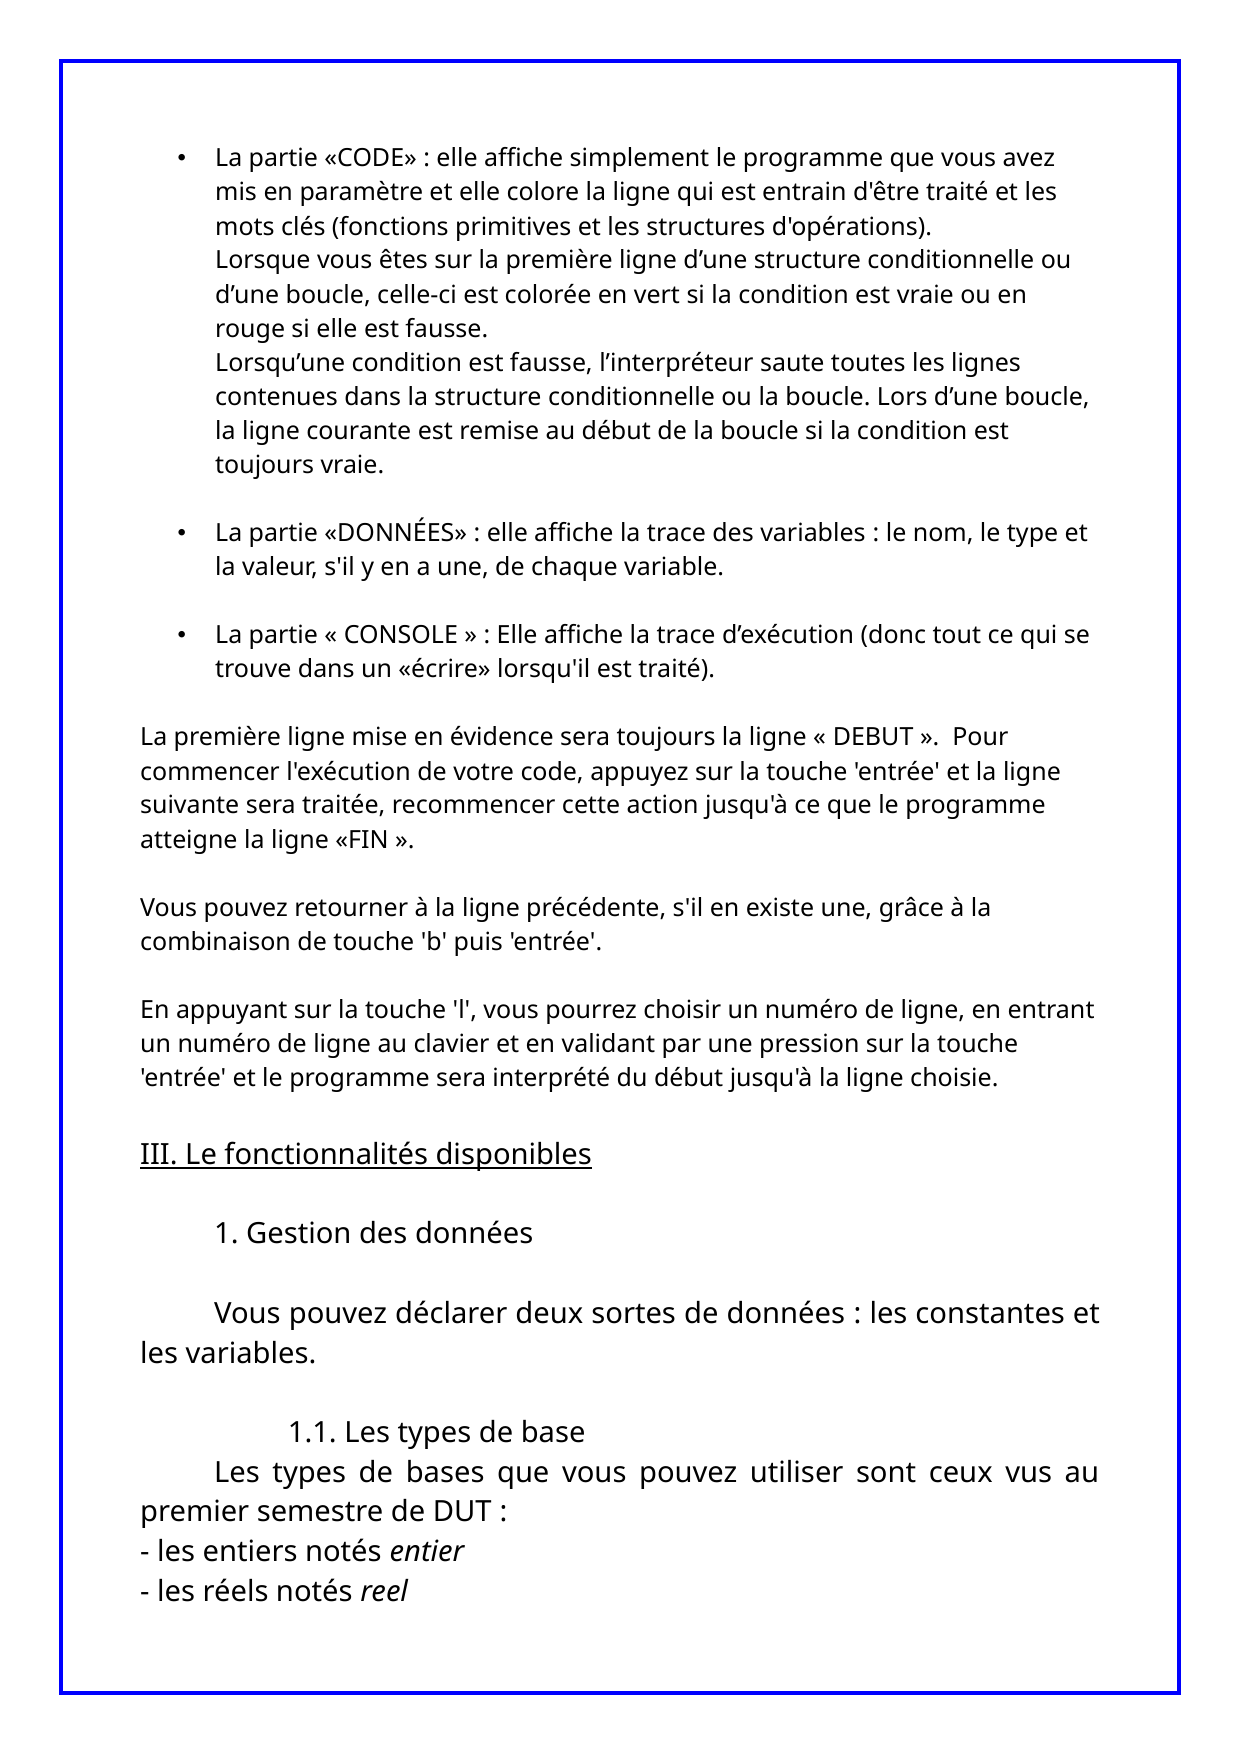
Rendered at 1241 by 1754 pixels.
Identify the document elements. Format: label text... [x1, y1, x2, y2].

text - les entiers notés entier [140, 1530, 1100, 1570]
text Vous pouvez retourner à la ligne précédente, s'il en existe une, grâce à la combinaison de touche 'b' puis 'entrée'. [140, 889, 1100, 957]
list Lorsqu’une condition est fausse, l’interpréteur saute toutes les lignes contenues dans la structure conditionnelle ou la boucle. Lors d’une boucle, la ligne courante est remise au début de la boucle si la condition est toujours vraie. [177, 344, 1100, 481]
text Les types de bases que vous pouvez utiliser sont ceux vus au premier semestre de DUT : [140, 1451, 1100, 1530]
list La partie « CONSOLE » : Elle affiche la trace d’exécution (donc tout ce qui se trouve dans un «écrire» lorsqu'il est traité). [177, 617, 1100, 685]
text En appuyant sur la touche 'l', vous pourrez choisir un numéro de ligne, en entrant un numéro de ligne au clavier et en validant par une pression sur la touche 'entrée' et le programme sera interprété du début jusqu'à la ligne choisie. [140, 992, 1100, 1094]
text - les réels notés reel [140, 1570, 1100, 1610]
list Lorsque vous êtes sur la première ligne d’une structure conditionnelle ou d’une boucle, celle-ci est colorée en vert si la condition est vraie ou en rouge si elle est fausse. [177, 242, 1100, 344]
text 1. Gestion des données [140, 1213, 1100, 1252]
text III. Le fonctionnalités disponibles [140, 1133, 1100, 1173]
text La première ligne mise en évidence sera toujours la ligne « DEBUT ». Pour commencer l'exécution de votre code, appuyez sur la touche 'entrée' et la ligne suivante sera traitée, recommencer cette action jusqu'à ce que le programme atteigne la ligne «FIN ». [140, 719, 1100, 855]
text 1.1. Les types de base [140, 1411, 1100, 1451]
list La partie «CODE» : elle affiche simplement le programme que vous avez mis en paramètre et elle colore la ligne qui est entrain d'être traité et les mots clés (fonctions primitives et les structures d'opérations). [177, 140, 1100, 242]
text Vous pouvez déclarer deux sortes de données : les constantes et les variables. [140, 1292, 1100, 1372]
list La partie «DONNÉES» : elle affiche la trace des variables : le nom, le type et la valeur, s'il y en a une, de chaque variable. [177, 515, 1100, 583]
